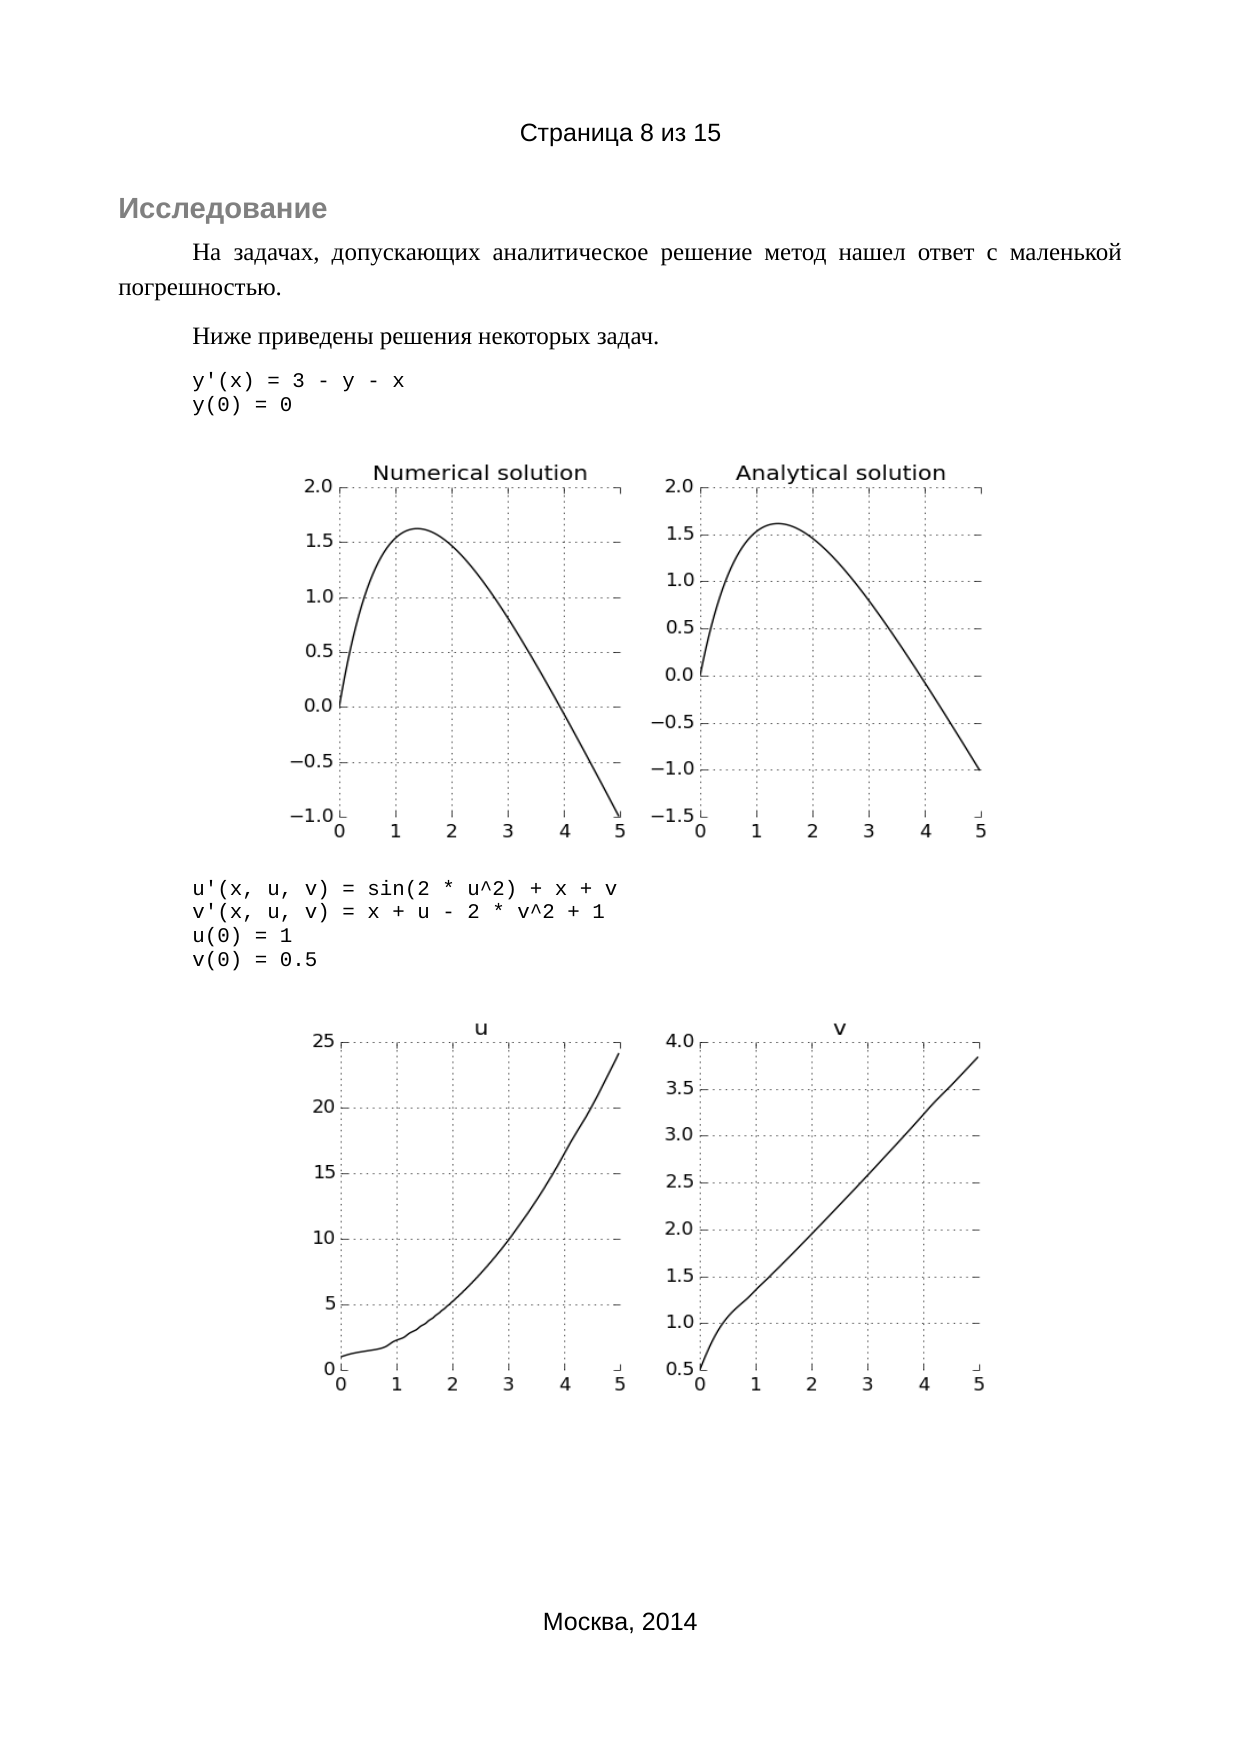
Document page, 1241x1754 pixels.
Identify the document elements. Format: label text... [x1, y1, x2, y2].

text u'(x, u, v) = sin(2 * u^2) + x + v [118, 878, 1122, 902]
text v'(x, u, v) = x + u - 2 * v^2 + 1 [118, 902, 1122, 925]
text На задачах, допускающих аналитическое решение метод нашел ответ с маленькой погрешностью. [118, 237, 1122, 301]
text u(0) = 1 [118, 925, 1122, 949]
text v(0) = 0.5 [118, 949, 1122, 972]
text y(0) = 0 [118, 394, 1122, 417]
text y'(x) = 3 - y - x [118, 370, 1122, 394]
picture [221, 1002, 1019, 1411]
text Ниже приведены решения некоторых задач. [118, 321, 1122, 350]
picture [219, 446, 1021, 858]
subtitle Исследование [118, 191, 1122, 225]
